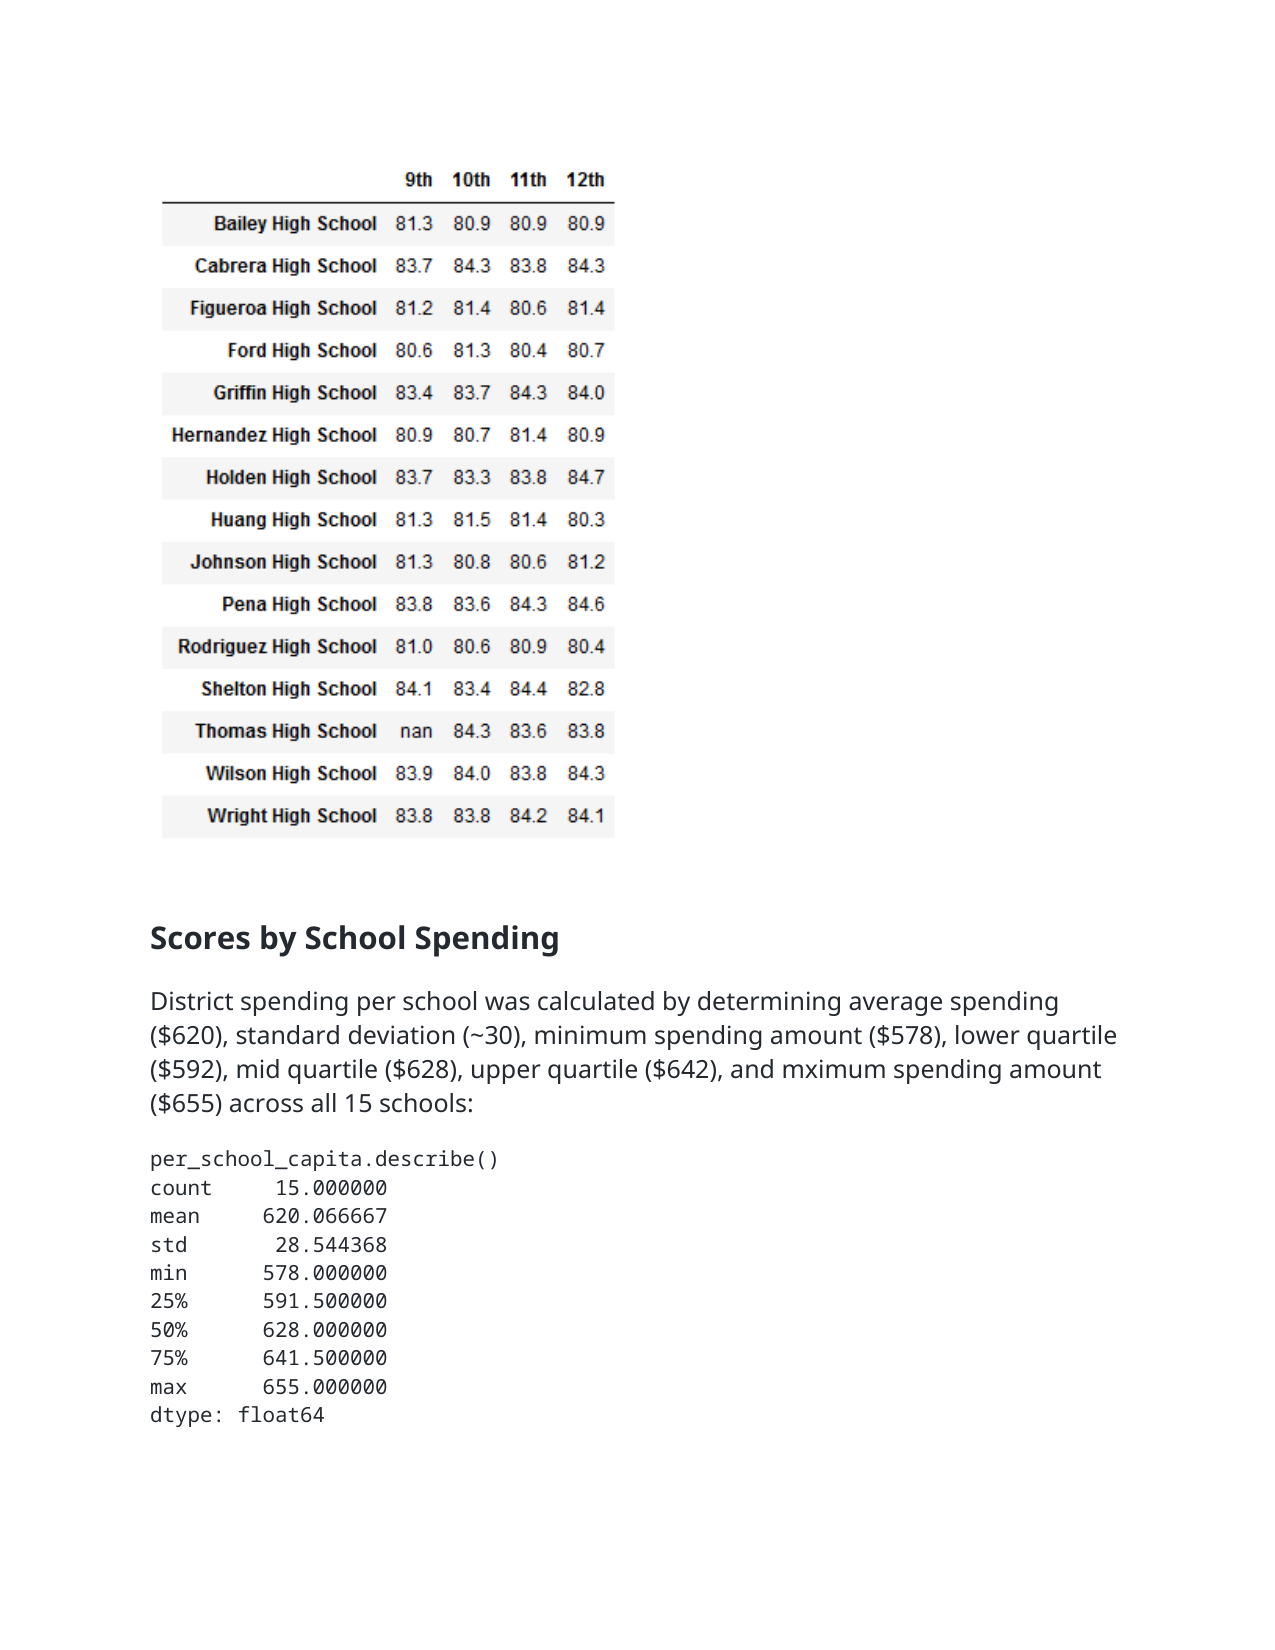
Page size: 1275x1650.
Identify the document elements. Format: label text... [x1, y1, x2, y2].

text min 578.000000 [150, 1258, 1125, 1287]
text 75% 641.500000 [150, 1343, 1125, 1372]
text 50% 628.000000 [150, 1315, 1125, 1343]
text mean 620.066667 [150, 1201, 1125, 1230]
text per_school_capita.describe() [150, 1144, 1125, 1173]
text max 655.000000 [150, 1372, 1125, 1400]
text std 28.544368 [150, 1230, 1125, 1258]
text District spending per school was calculated by determining average spending ($620), standard deviation (~30), minimum spending amount ($578), lower quartile ($592), mid quartile ($628), upper quartile ($642), and mximum spending amount ($655) across all 15 schools: [150, 983, 1125, 1119]
subtitle Scores by School Spending [150, 916, 1125, 958]
text dtype: float64 [150, 1400, 1125, 1429]
text count 15.000000 [150, 1173, 1125, 1201]
text 25% 591.500000 [150, 1287, 1125, 1315]
